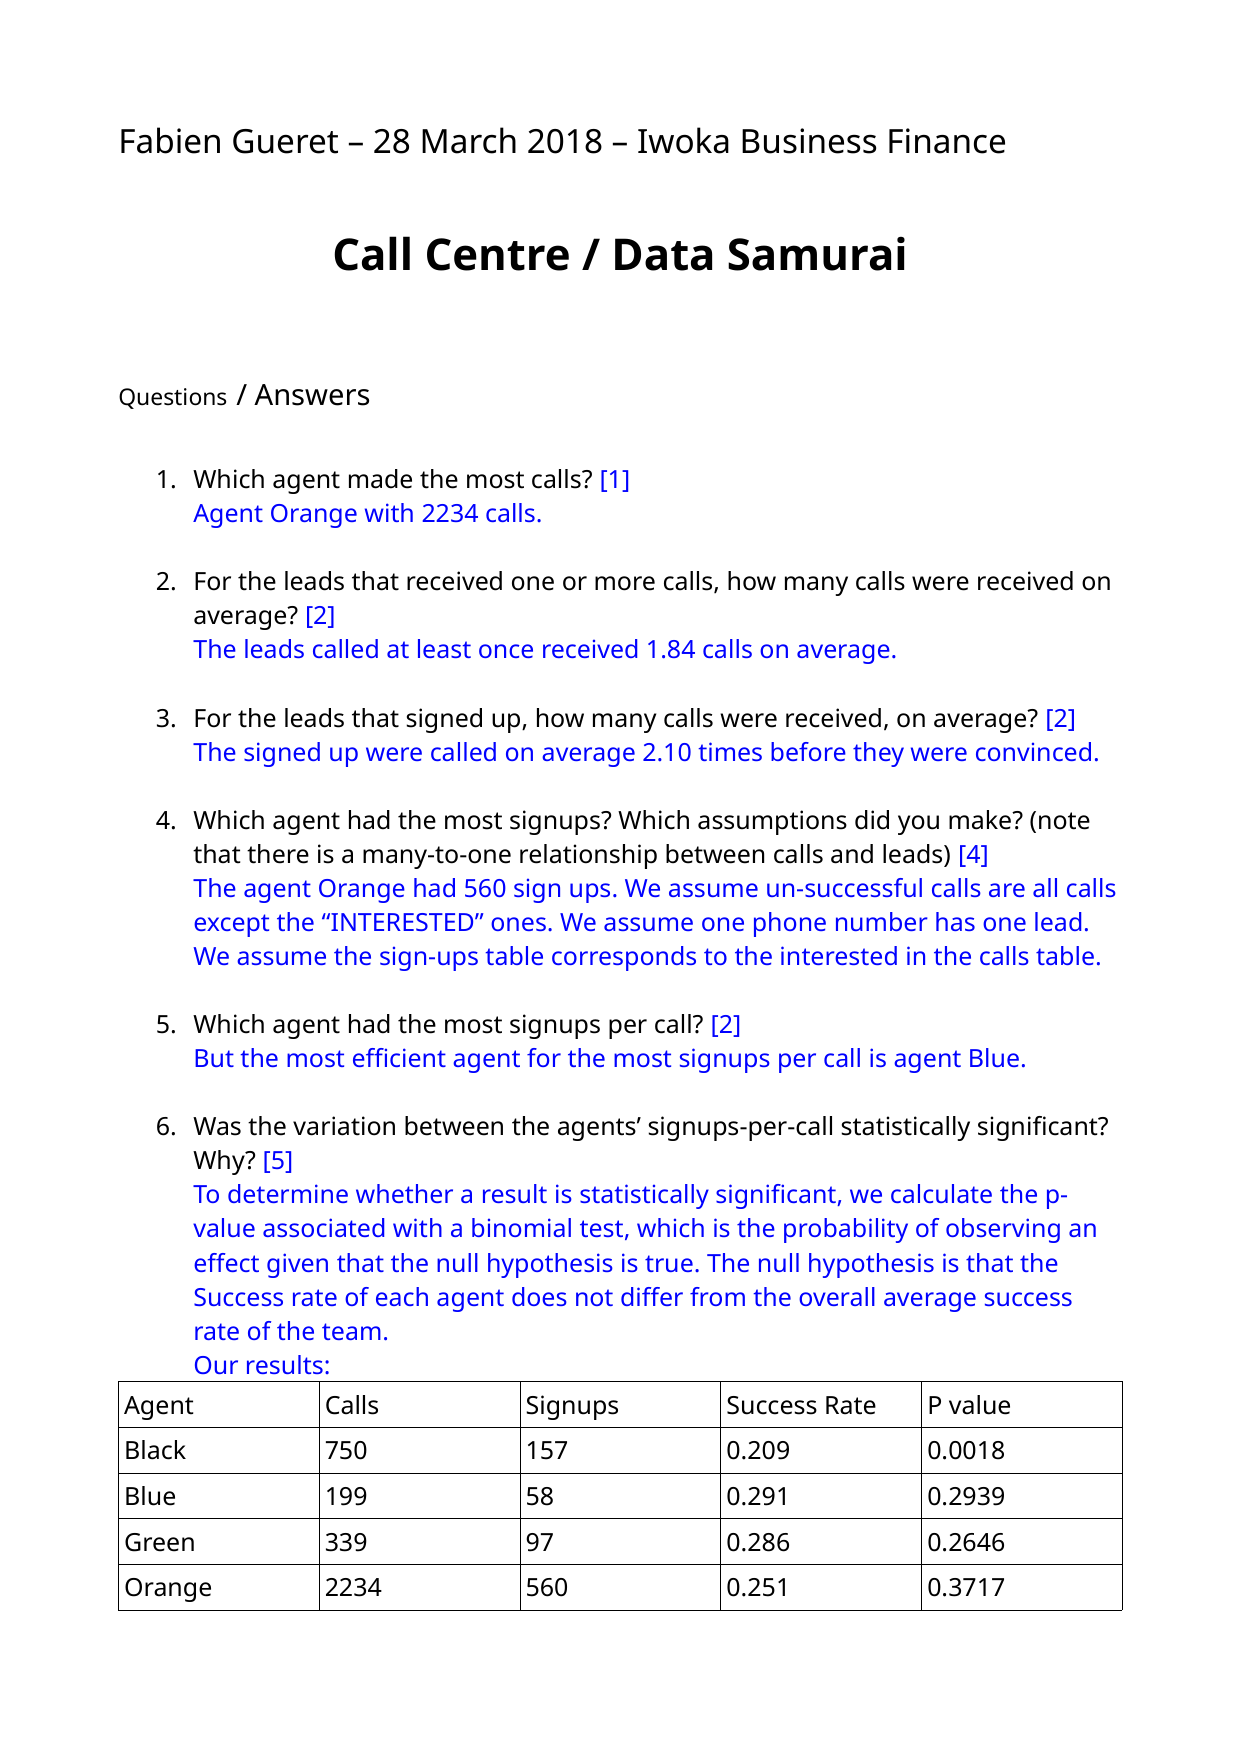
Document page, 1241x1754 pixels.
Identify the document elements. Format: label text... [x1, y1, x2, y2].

list Which agent had the most signups? Which assumptions did you make? (note that there is a many-to-one relationship between calls and leads) [4] [156, 802, 1122, 871]
table_cell 0.3717 [922, 1565, 1122, 1609]
text Our results: [156, 1347, 1122, 1381]
table_cell 199 [320, 1474, 520, 1518]
table_cell 560 [521, 1565, 720, 1609]
table_cell 0.0018 [922, 1428, 1122, 1473]
text The signed up were called on average 2.10 times before they were convinced. [156, 734, 1122, 768]
table_cell Blue [119, 1474, 319, 1518]
text The agent Orange had 560 sign ups. We assume un-successful calls are all calls except the “INTERESTED” ones. We assume one phone number has one lead. We assume the sign-ups table corresponds to the interested in the calls table. [156, 871, 1122, 973]
list Agent Orange with 2234 calls. [156, 496, 1122, 530]
table_cell 157 [521, 1428, 720, 1473]
list Was the variation between the agents’ signups-per-call statistically significant? Why? [5] [156, 1109, 1122, 1177]
subtitle Questions / Answers [118, 370, 1122, 415]
text But the most efficient agent for the most signups per call is agent Blue. [156, 1041, 1122, 1075]
table_header Calls [320, 1382, 520, 1427]
table_cell 2234 [320, 1565, 520, 1609]
title Fabien Gueret – 28 March 2018 – Iwoka Business Finance [118, 118, 1122, 163]
table_cell 0.2939 [922, 1474, 1122, 1518]
table_cell 58 [521, 1474, 720, 1518]
table_cell 0.209 [721, 1428, 921, 1473]
table_cell 339 [320, 1519, 520, 1564]
list Which agent had the most signups per call? [2] [156, 1007, 1122, 1041]
table_cell 0.2646 [922, 1519, 1122, 1564]
list For the leads that signed up, how many calls were received, on average? [2] [156, 700, 1122, 734]
table_cell Black [119, 1428, 319, 1473]
list Which agent made the most calls? [1] [156, 462, 1122, 496]
table_header Success Rate [721, 1382, 921, 1427]
list The leads called at least once received 1.84 calls on average. [156, 632, 1122, 666]
table_cell 0.291 [721, 1474, 921, 1518]
table_cell 0.286 [721, 1519, 921, 1564]
list For the leads that received one or more calls, how many calls were received on average? [2] [156, 564, 1122, 632]
table_header Agent [119, 1382, 319, 1427]
table_cell 97 [521, 1519, 720, 1564]
title Call Centre / Data Samurai [118, 223, 1122, 283]
table_cell Orange [119, 1565, 319, 1609]
table_cell 750 [320, 1428, 520, 1473]
table_header Signups [521, 1382, 720, 1427]
table_cell 0.251 [721, 1565, 921, 1609]
table_header P value [922, 1382, 1122, 1427]
table_cell Green [119, 1519, 319, 1564]
text To determine whether a result is statistically significant, we calculate the p-value associated with a binomial test, which is the probability of observing an effect given that the null hypothesis is true. The null hypothesis is that the Success rate of each agent does not differ from the overall average success rate of the team. [156, 1177, 1122, 1347]
